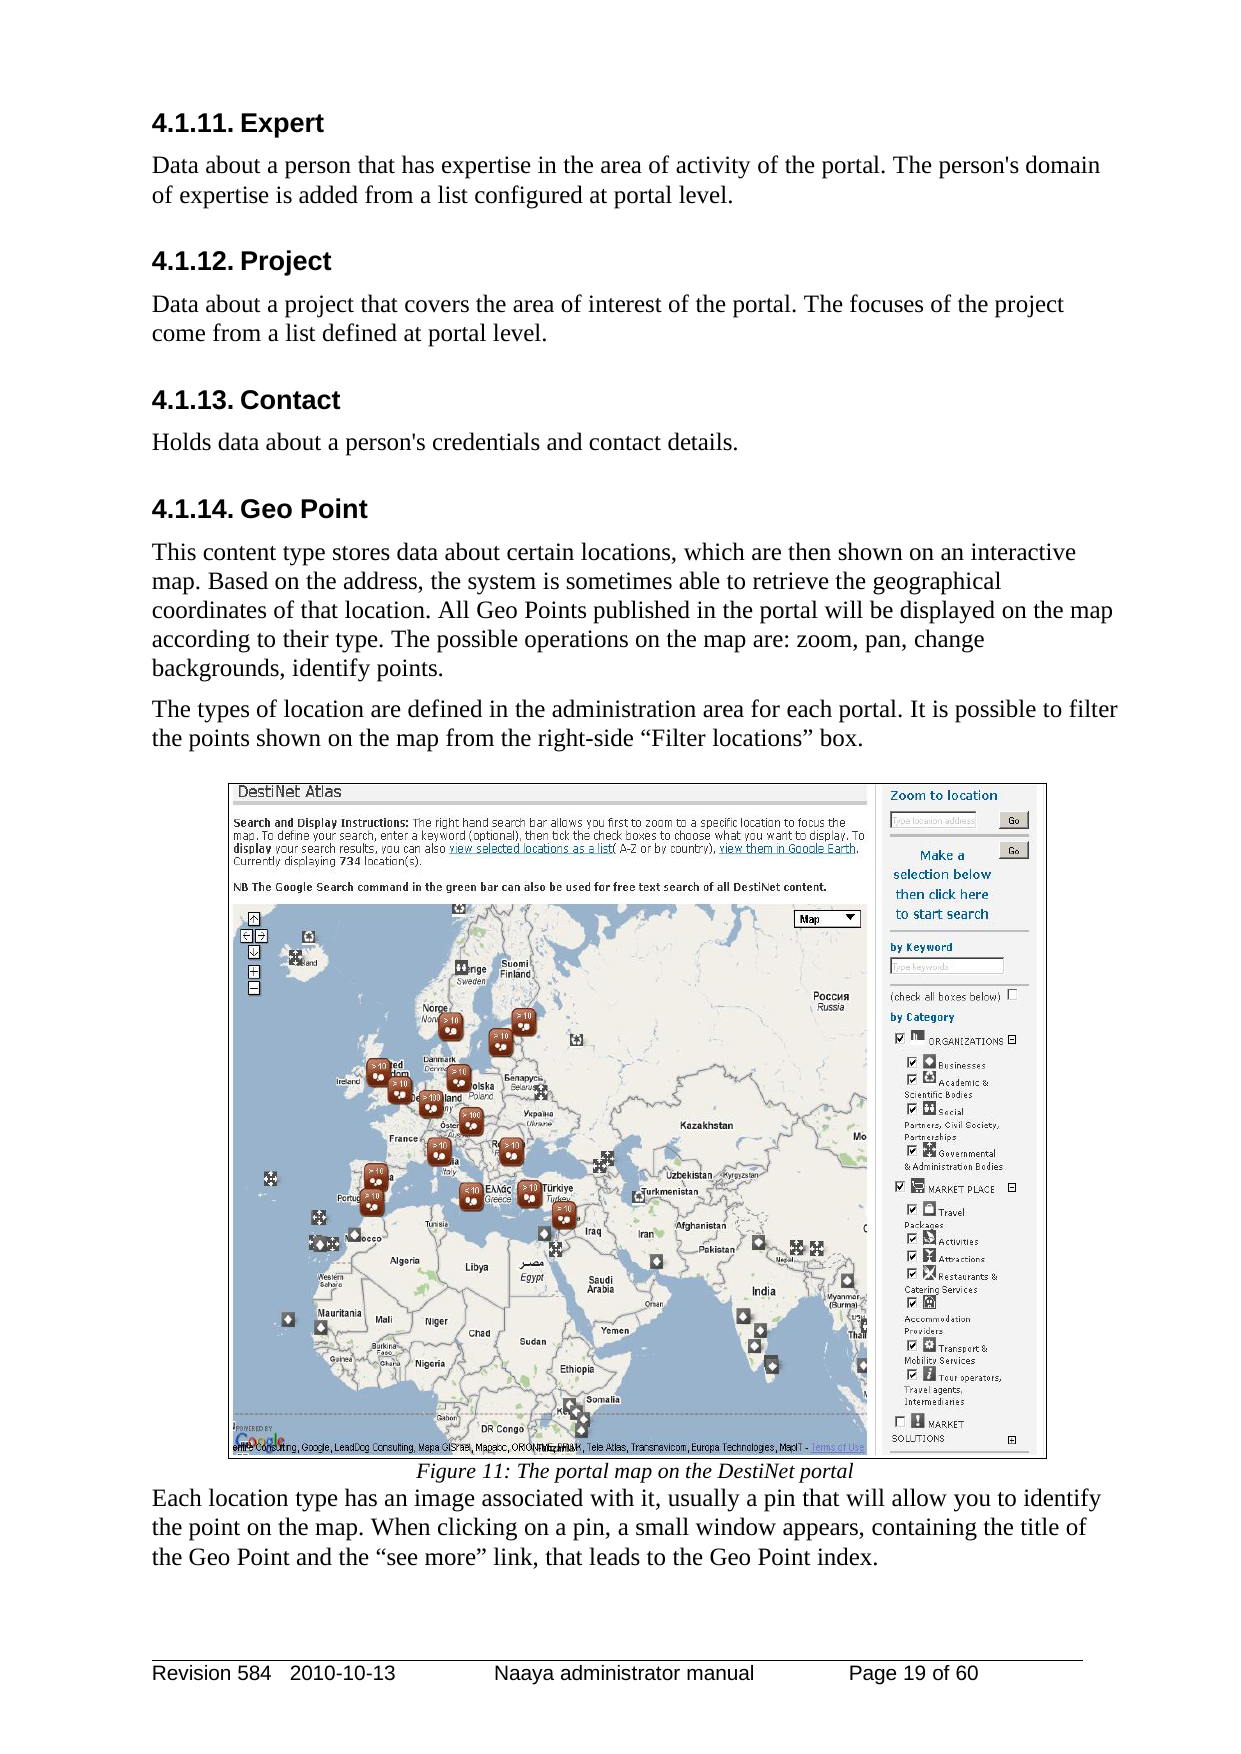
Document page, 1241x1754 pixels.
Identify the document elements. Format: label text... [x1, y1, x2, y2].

subtitle Project [152, 245, 1120, 276]
text Each location type has an image associated with it, usually a pin that will allow you to identify the point on the map. When clicking on a pin, a small window appears, containing the title of the Geo Point and the “see more” link, that leads to the Geo Point index. [152, 764, 1120, 1570]
text The types of location are defined in the administration area for each portal. It is possible to filter the points shown on the map from the right-side “Filter locations” box. [152, 694, 1120, 752]
picture [231, 785, 1044, 1455]
text Data about a person that has expertise in the area of activity of the portal. The person's domain of expertise is added from a list configured at portal level. [152, 150, 1120, 208]
text This content type stores data about certain locations, which are then shown on an interactive map. Based on the address, the system is sometimes able to retrieve the geographical coordinates of that location. All Geo Points published in the portal will be displayed on the map according to their type. The possible operations on the map are: zoom, pan, change backgrounds, identify points. [152, 537, 1120, 682]
subtitle Contact [152, 384, 1120, 415]
text Figure 11: The portal map on the DestiNet portal [272, 1459, 999, 1483]
subtitle Geo Point [152, 493, 1120, 524]
subtitle Expert [152, 107, 1120, 138]
text [228, 776, 1046, 783]
text Data about a project that covers the area of interest of the portal. The focuses of the project come from a list defined at portal level. [152, 289, 1120, 347]
text Holds data about a person's credentials and contact details. [152, 427, 1120, 456]
text [229, 784, 1046, 1458]
